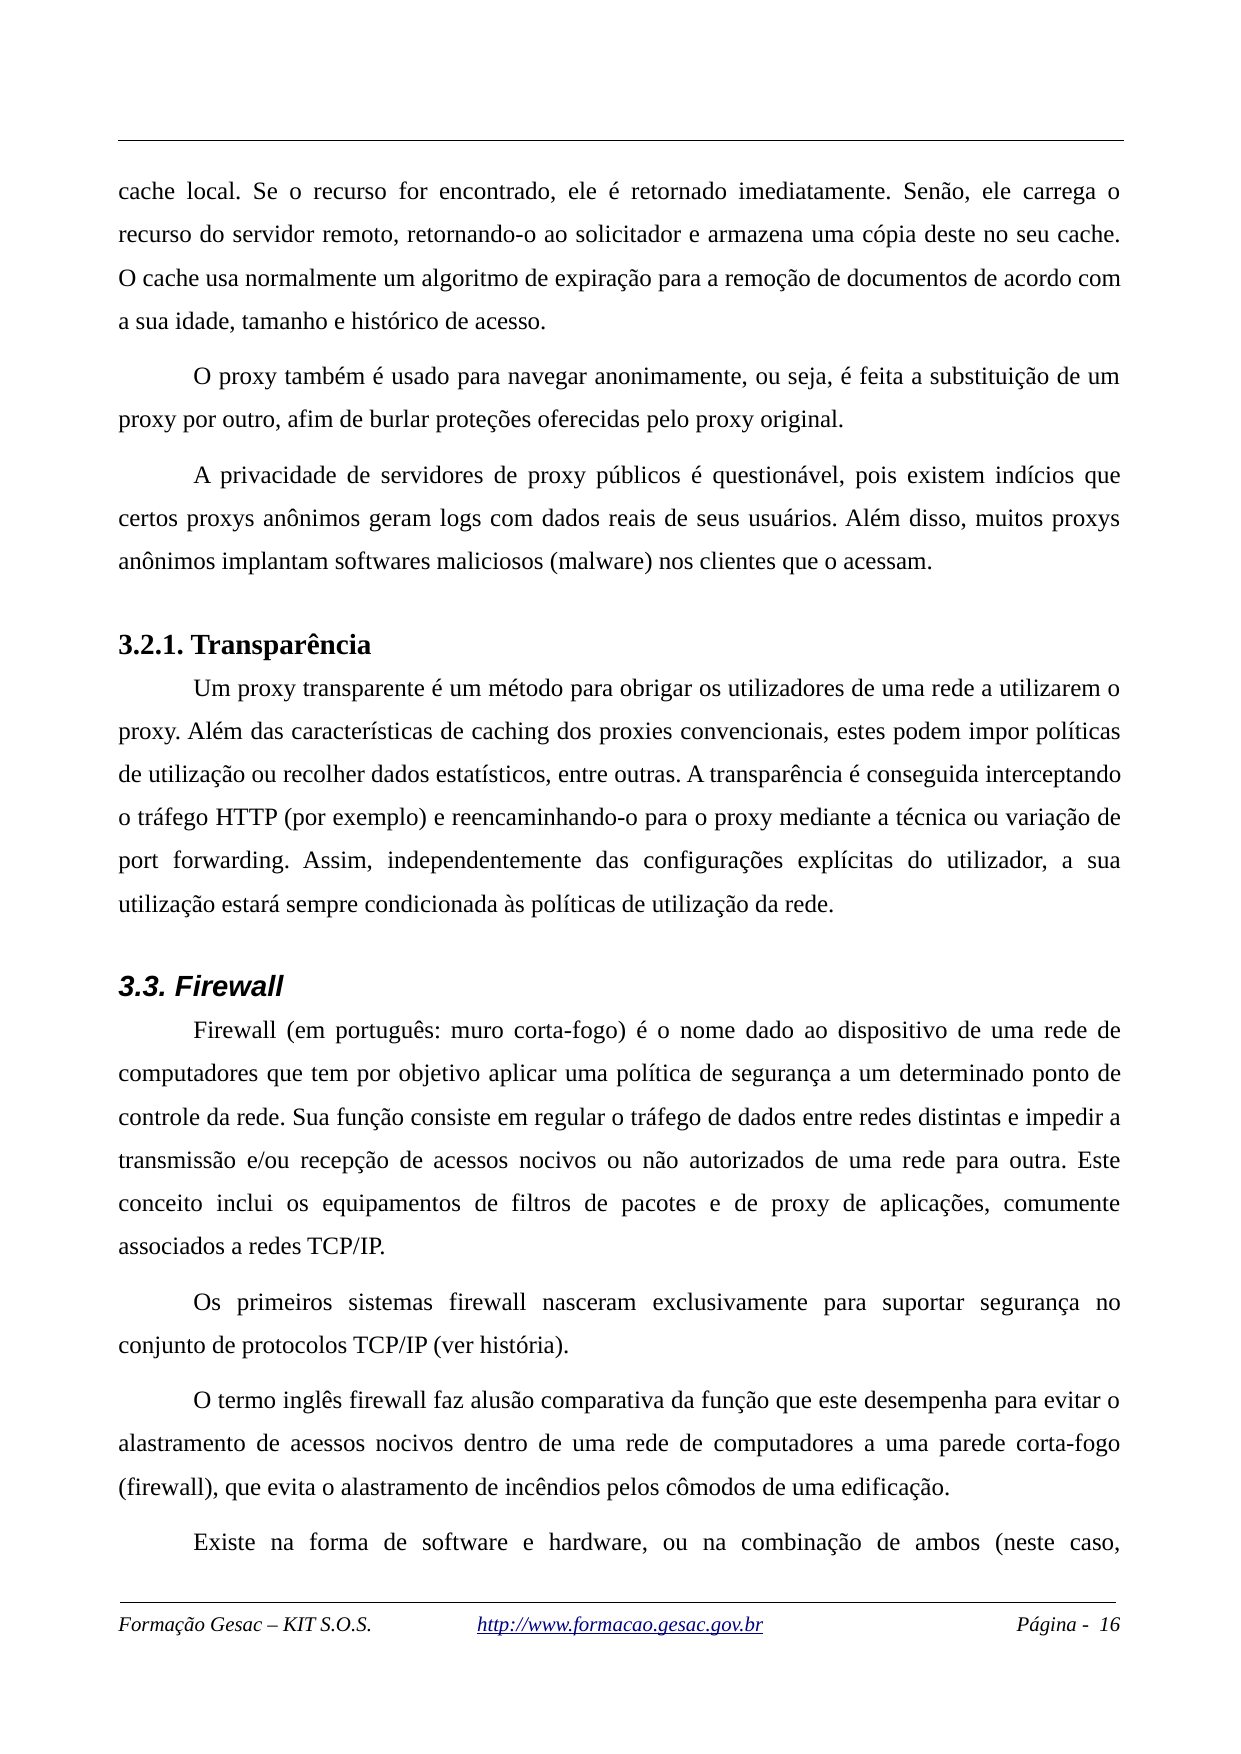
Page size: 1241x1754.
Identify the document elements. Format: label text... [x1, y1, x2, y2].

text Existe na forma de software e hardware, ou na combinação de ambos (neste caso, [118, 1527, 1122, 1556]
text O termo inglês firewall faz alusão comparativa da função que este desempenha para evitar o alastramento de acessos nocivos dentro de uma rede de computadores a uma parede corta-fogo (firewall), que evita o alastramento de incêndios pelos cômodos de uma edificação. [118, 1385, 1122, 1500]
text Os primeiros sistemas firewall nasceram exclusivamente para suportar segurança no conjunto de protocolos TCP/IP (ver história). [118, 1287, 1122, 1358]
subtitle 3.2.1. Transparência [118, 627, 1122, 661]
text cache local. Se o recurso for encontrado, ele é retornado imediatamente. Senão, ele carrega o recurso do servidor remoto, retornando-o ao solicitador e armazena uma cópia deste no seu cache. O cache usa normalmente um algoritmo de expiração para a remoção de documentos de acordo com a sua idade, tamanho e histórico de acesso. [118, 176, 1122, 334]
subtitle 3.3. Firewall [118, 969, 1122, 1003]
text Um proxy transparente é um método para obrigar os utilizadores de uma rede a utilizarem o proxy. Além das características de caching dos proxies convencionais, estes podem impor políticas de utilização ou recolher dados estatísticos, entre outras. A transparência é conseguida interceptando o tráfego HTTP (por exemplo) e reencaminhando-o para o proxy mediante a técnica ou variação de port forwarding. Assim, independentemente das configurações explícitas do utilizador, a sua utilização estará sempre condicionada às políticas de utilização da rede. [118, 673, 1122, 917]
text A privacidade de servidores de proxy públicos é questionável, pois existem indícios que certos proxys anônimos geram logs com dados reais de seus usuários. Além disso, muitos proxys anônimos implantam softwares maliciosos (malware) nos clientes que o acessam. [118, 460, 1122, 575]
text Firewall (em português: muro corta-fogo) é o nome dado ao dispositivo de uma rede de computadores que tem por objetivo aplicar uma política de segurança a um determinado ponto de controle da rede. Sua função consiste em regular o tráfego de dados entre redes distintas e impedir a transmissão e/ou recepção de acessos nocivos ou não autorizados de uma rede para outra. Este conceito inclui os equipamentos de filtros de pacotes e de proxy de aplicações, comumente associados a redes TCP/IP. [118, 1015, 1122, 1260]
text O proxy também é usado para navegar anonimamente, ou seja, é feita a substituição de um proxy por outro, afim de burlar proteções oferecidas pelo proxy original. [118, 361, 1122, 433]
